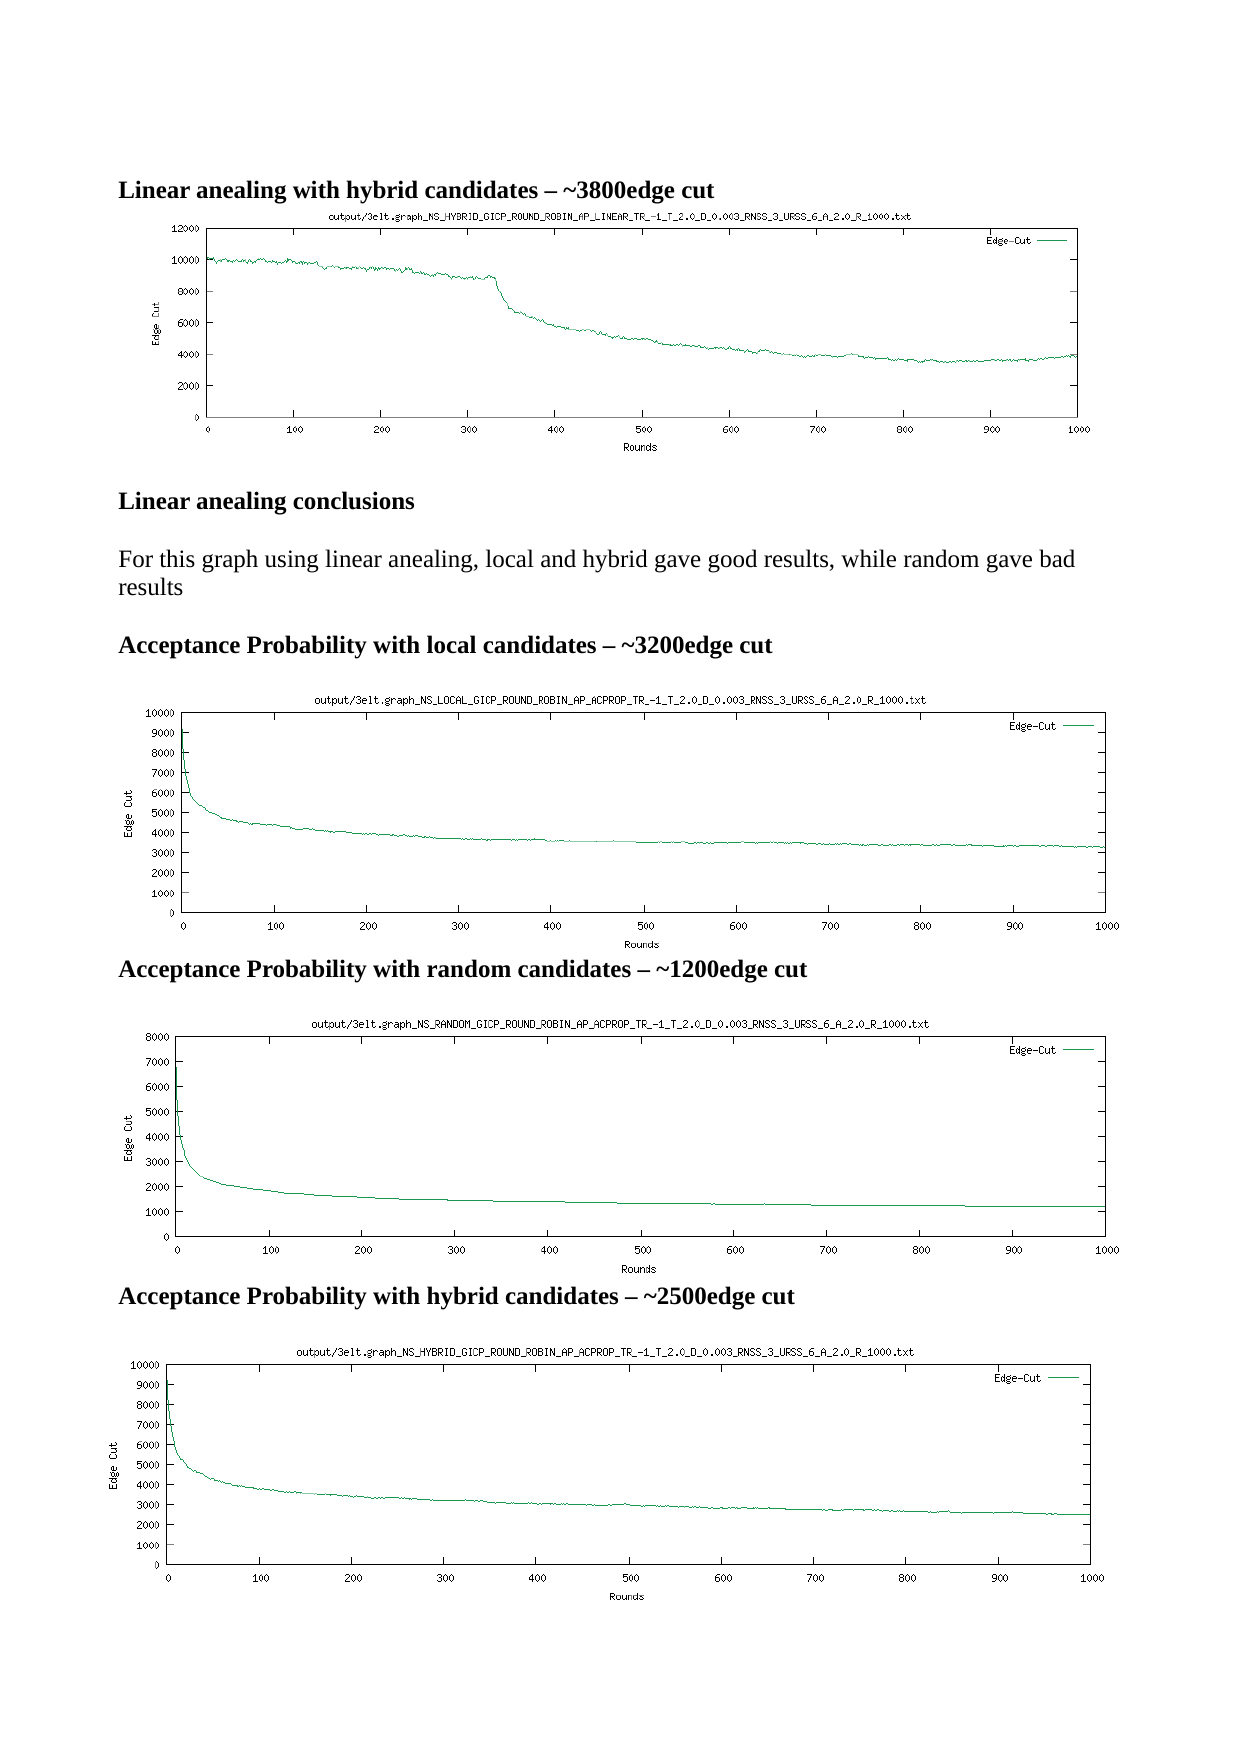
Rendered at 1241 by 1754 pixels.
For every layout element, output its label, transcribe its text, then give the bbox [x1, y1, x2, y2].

text Linear anealing with hybrid candidates – ~3800edge cut [118, 176, 1122, 204]
text Acceptance Probability with random candidates – ~1200edge cut [118, 688, 1122, 983]
text Linear anealing conclusions [118, 486, 1122, 515]
text Acceptance Probability with local candidates – ~3200edge cut [118, 630, 1122, 659]
text For this graph using linear anealing, local and hybrid gave good results, while random gave bad results [118, 544, 1122, 601]
text Acceptance Probability with hybrid candidates – ~2500edge cut [118, 1012, 1122, 1309]
